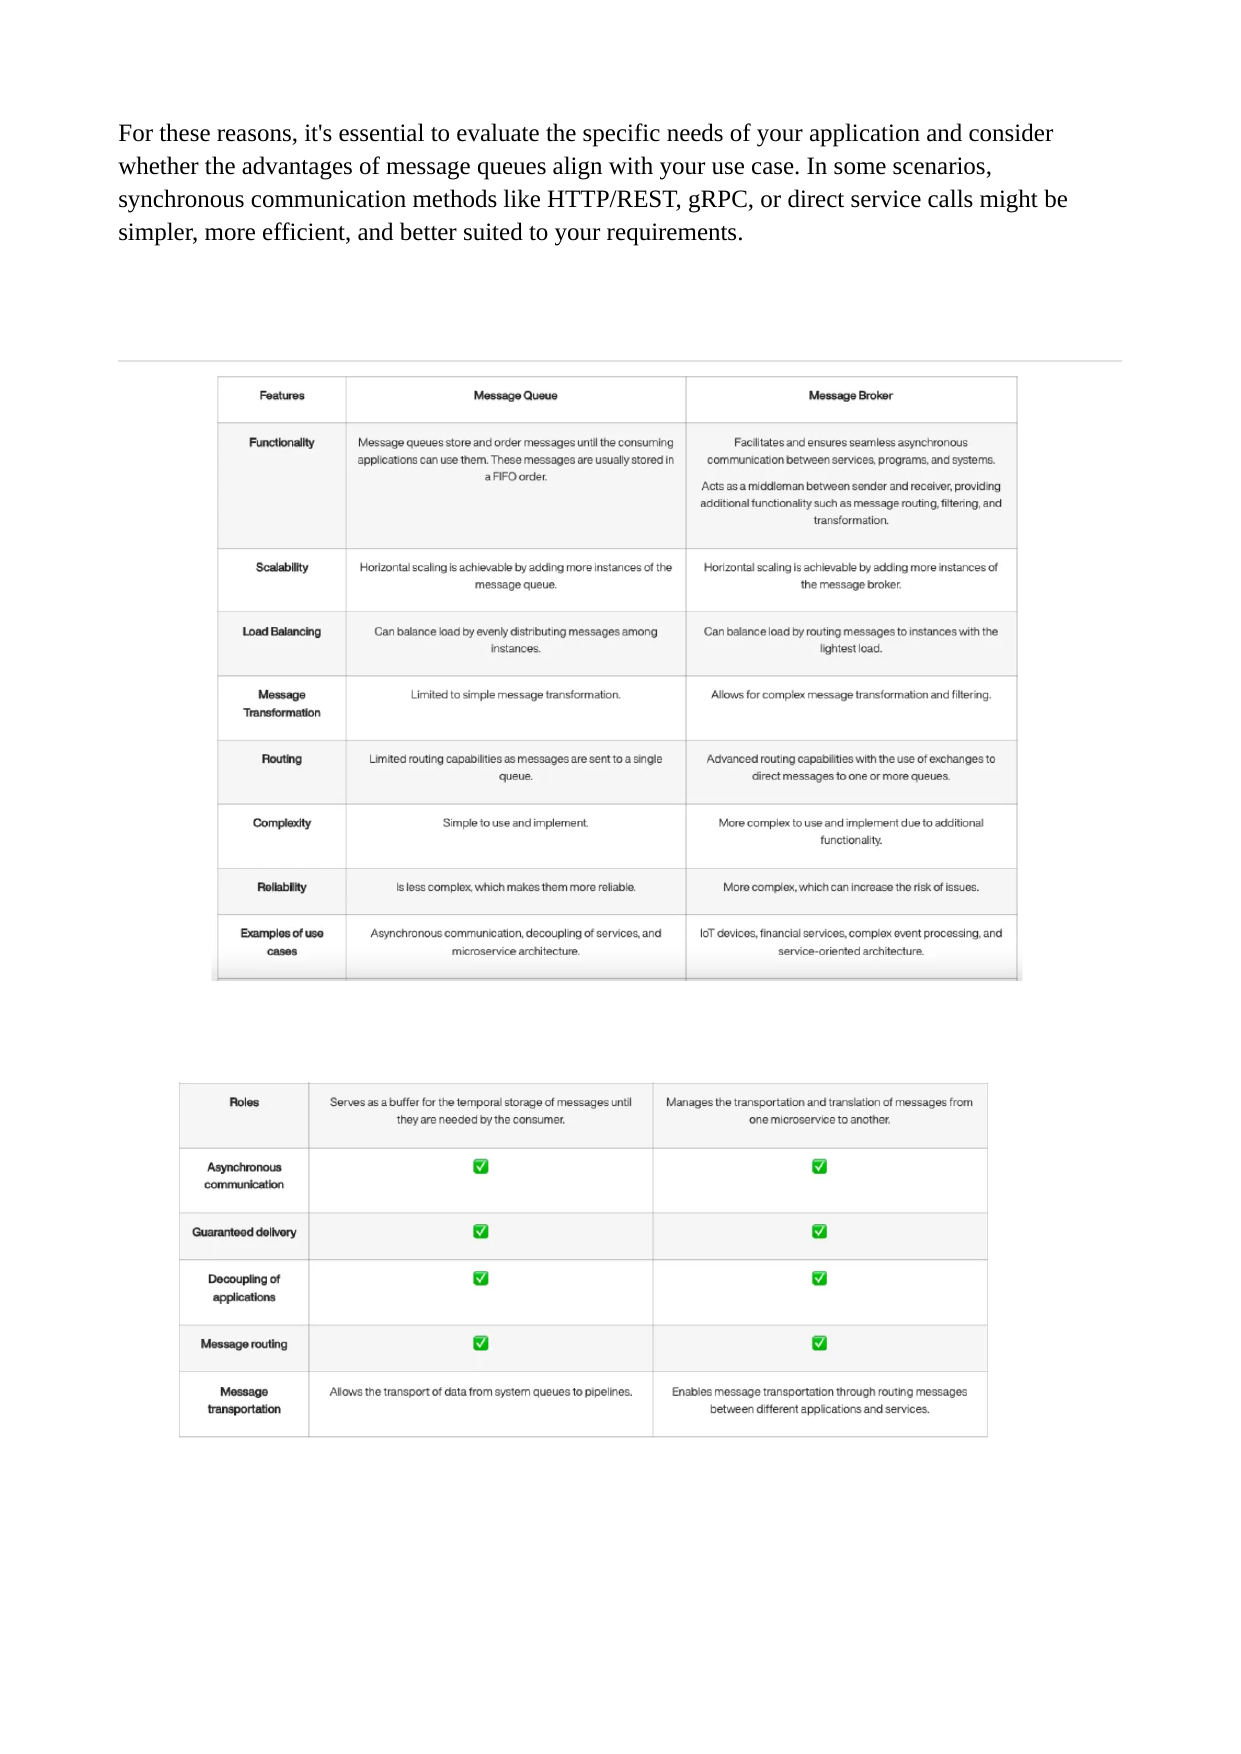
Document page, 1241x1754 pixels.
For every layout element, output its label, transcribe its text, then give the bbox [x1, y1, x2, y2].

text For these reasons, it's essential to evaluate the specific needs of your application and consider whether the advantages of message queues align with your use case. In some scenarios, synchronous communication methods like HTTP/REST, gRPC, or direct service calls might be simpler, more efficient, and better suited to your requirements. [118, 118, 1122, 246]
